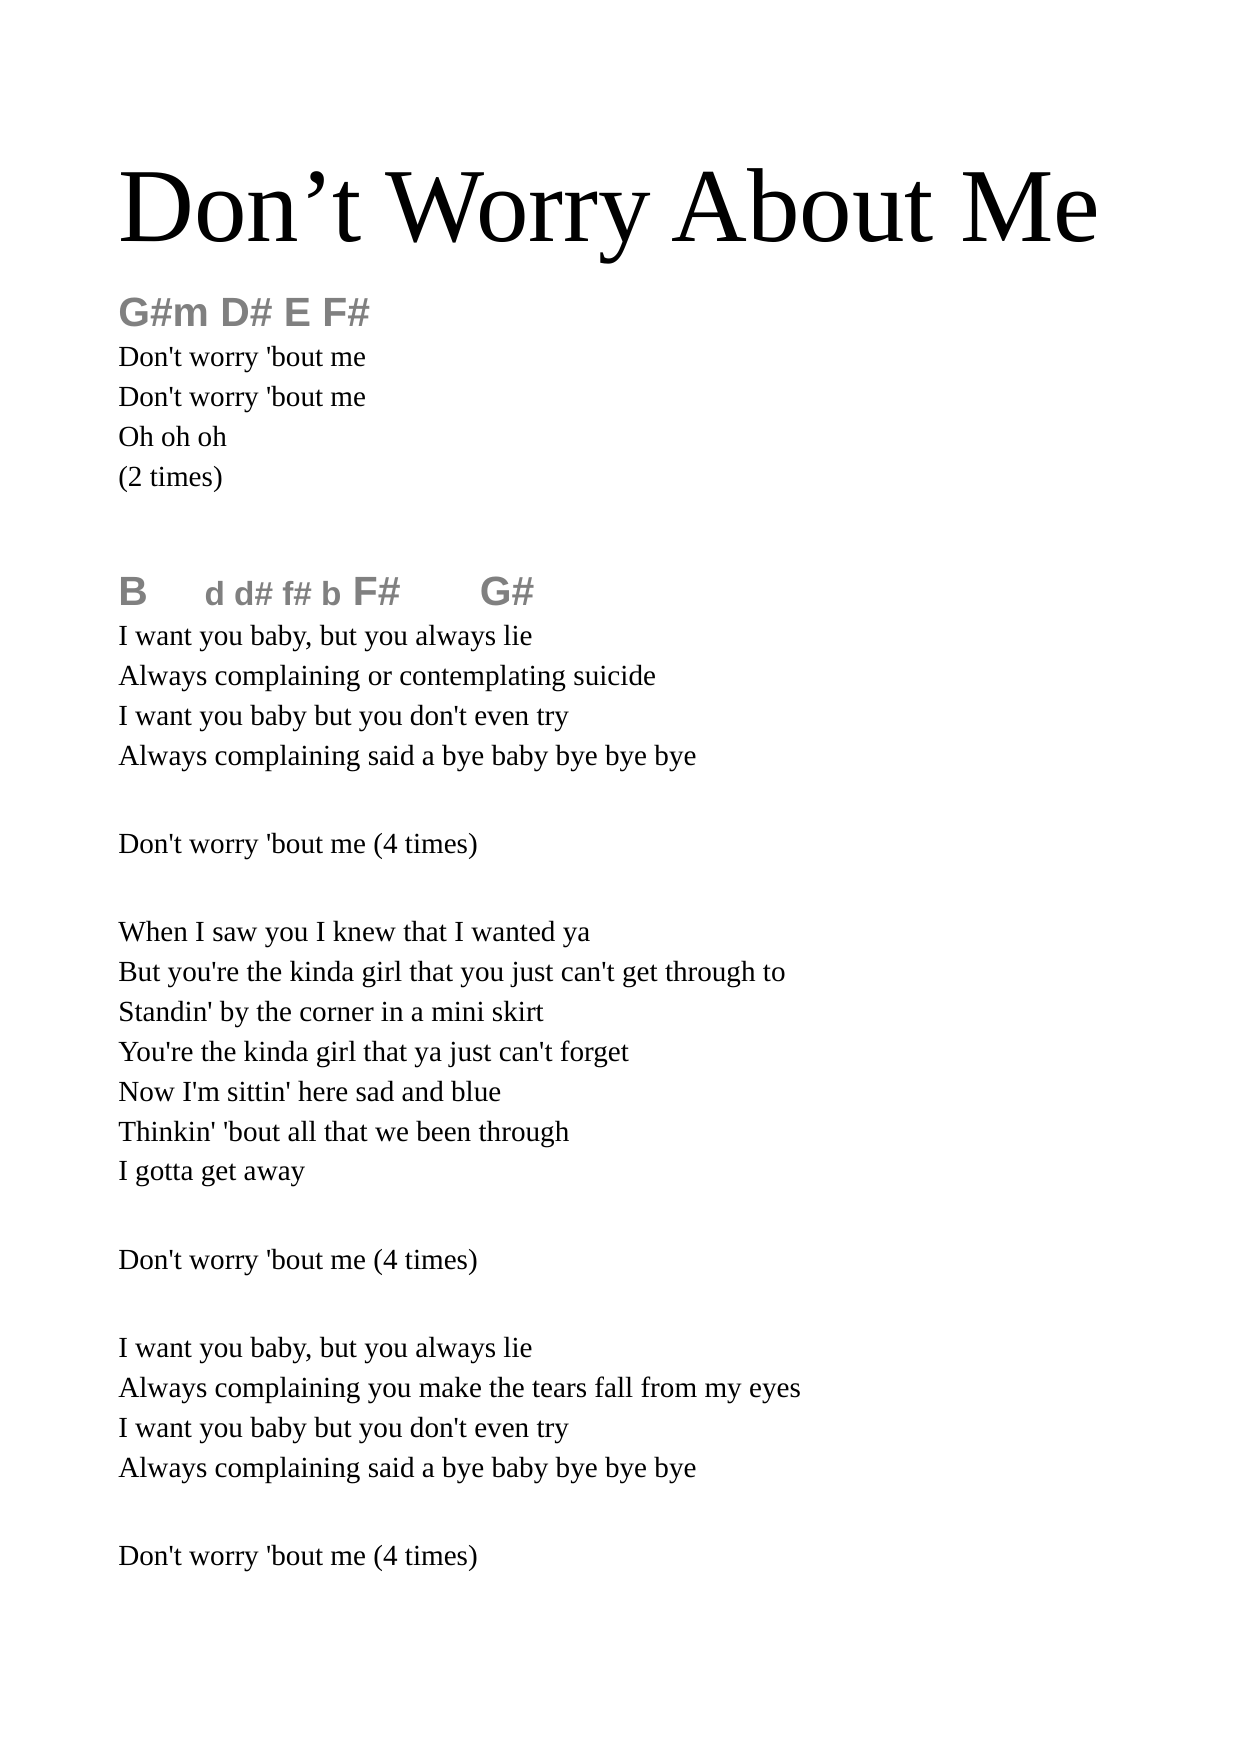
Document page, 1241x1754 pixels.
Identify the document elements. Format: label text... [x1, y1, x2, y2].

text Don't worry 'bout me (4 times) [118, 1545, 380, 1570]
text I want you baby, but you always lie [118, 625, 1122, 650]
text Don't worry 'bout me [118, 387, 1122, 412]
subtitle B d d# f# b F# G# [118, 567, 1122, 613]
text (2 times) [122, 467, 1122, 492]
text Oh oh oh [118, 427, 1122, 452]
text Don't worry 'bout me (4 times) [118, 833, 380, 858]
text I want you baby, but you always lie [118, 1337, 1122, 1362]
text Always complaining you make the tears fall from my eyes [118, 1377, 1122, 1402]
text I gotta get away [118, 1161, 1122, 1186]
text Always complaining said a bye baby bye bye bye [118, 1457, 1122, 1482]
text Don't worry 'bout me (4 times) [118, 1249, 380, 1274]
text You're the kinda girl that ya just can't forget [118, 1041, 1122, 1066]
subtitle G#m D# E F# [118, 288, 1122, 335]
text But you're the kinda girl that you just can't get through to [118, 961, 1122, 986]
text Thinkin' 'bout all that we been through [118, 1121, 1122, 1146]
text When I saw you I knew that I wanted ya [118, 921, 1122, 947]
text Always complaining said a bye baby bye bye bye [118, 745, 1122, 770]
text Always complaining or contemplating suicide [118, 665, 1122, 690]
subtitle Don’t Worry About Me [118, 143, 1122, 264]
text Don't worry 'bout me (4 times) [377, 1249, 1122, 1274]
text Don't worry 'bout me (4 times) [377, 1545, 1122, 1570]
text I want you baby but you don't even try [118, 705, 1122, 730]
text Standin' by the corner in a mini skirt [118, 1001, 1122, 1026]
text Don't worry 'bout me (4 times) [377, 833, 1122, 858]
text Now I'm sittin' here sad and blue [118, 1081, 1122, 1106]
text I want you baby but you don't even try [118, 1417, 1122, 1442]
text Don't worry 'bout me [118, 347, 1122, 372]
